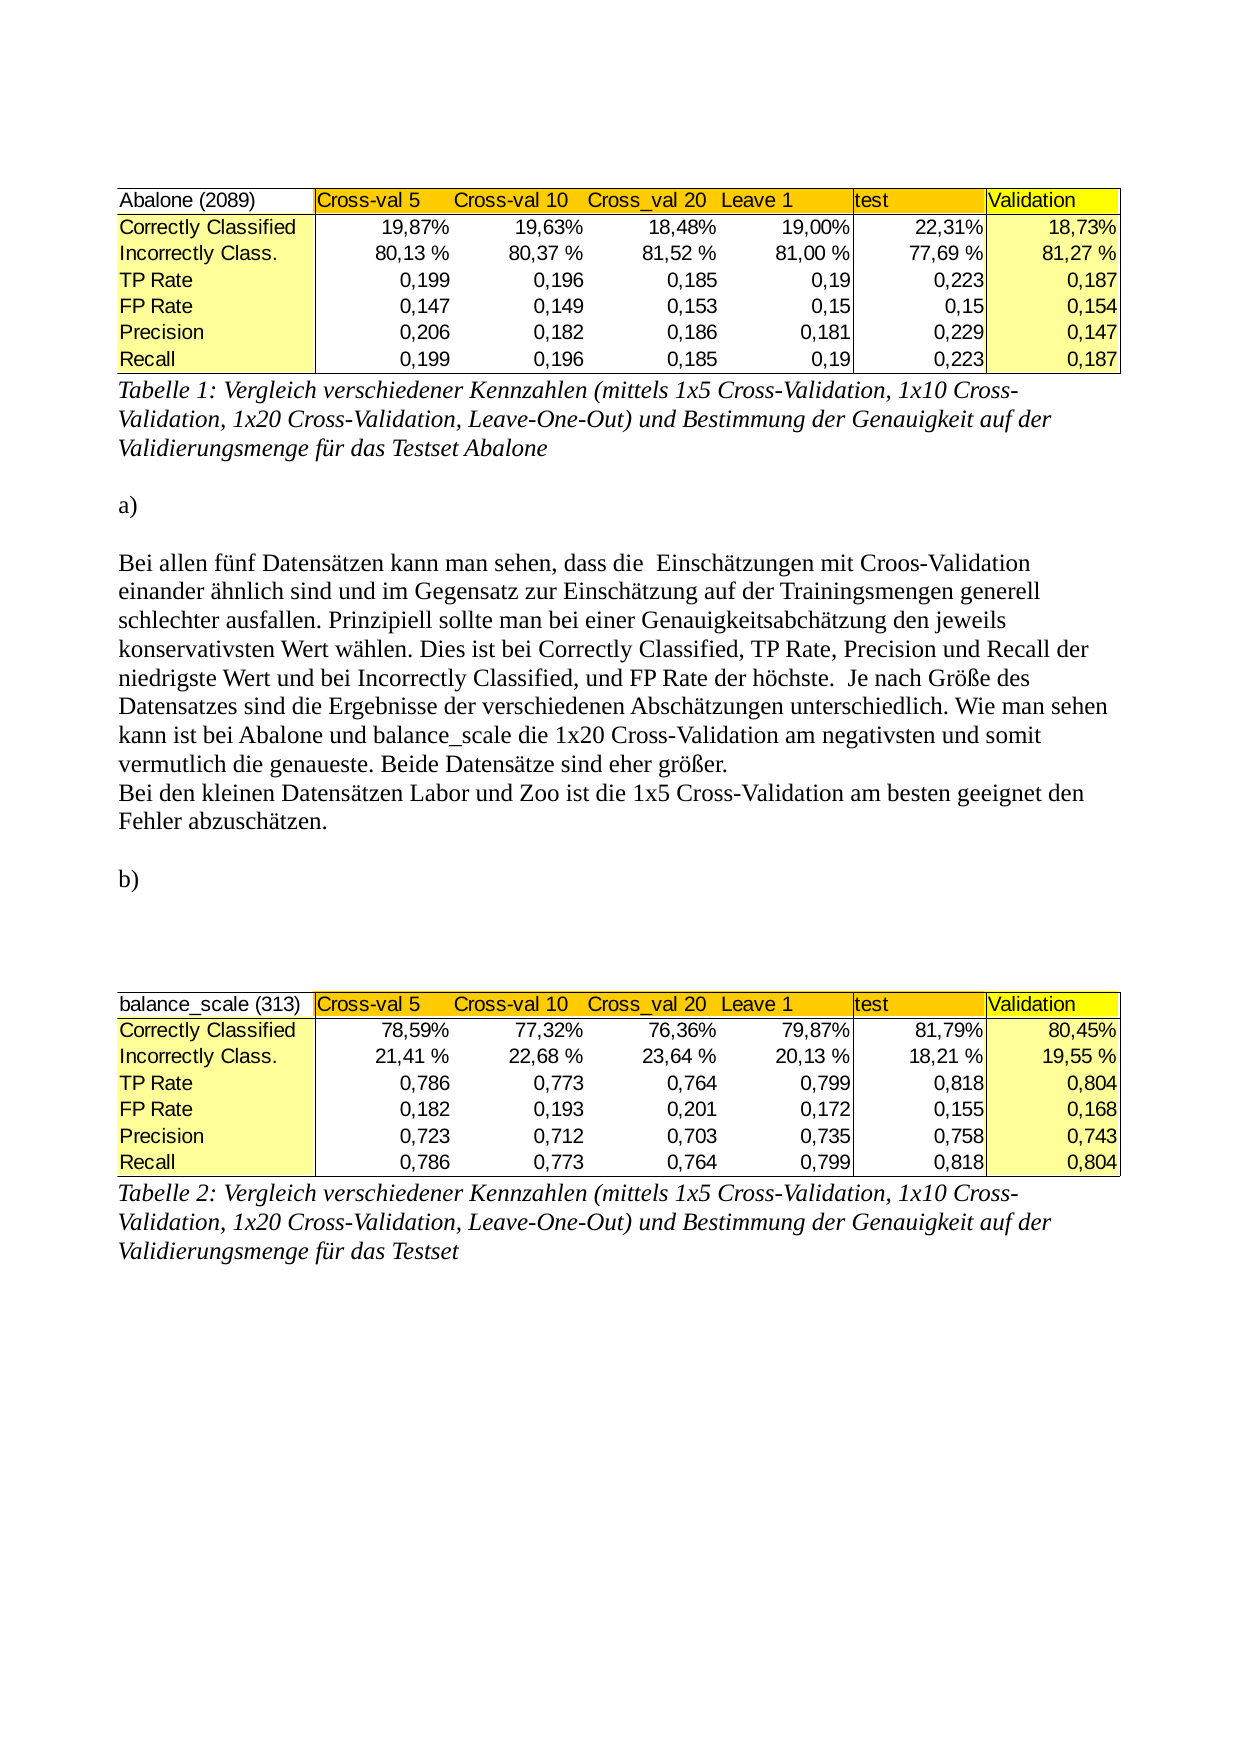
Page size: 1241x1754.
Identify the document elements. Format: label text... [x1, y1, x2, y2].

text b) [118, 864, 1122, 893]
text Bei allen fünf Datensätzen kann man sehen, dass die Einschätzungen mit Croos-Validation einander ähnlich sind und im Gegensatz zur Einschätzung auf der Trainingsmengen generell schlechter ausfallen. Prinzipiell sollte man bei einer Genauigkeitsabchätzung den jeweils konservativsten Wert wählen. Dies ist bei Correctly Classified, TP Rate, Precision und Recall der niedrigste Wert und bei Incorrectly Classified, und FP Rate der höchste. Je nach Größe des Datensatzes sind die Ergebnisse der verschiedenen Abschätzungen unterschiedlich. Wie man sehen kann ist bei Abalone und balance_scale die 1x20 Cross-Validation am negativsten und somit vermutlich die genaueste. Beide Datensätze sind eher größer. [118, 548, 1122, 778]
text Tabelle 2: Vergleich verschiedener Kennzahlen (mittels 1x5 Cross-Validation, 1x10 Cross-Validation, 1x20 Cross-Validation, Leave-One-Out) und Bestimmung der Genauigkeit auf der Validierungsmenge für das Testset [117, 991, 1123, 1264]
text a) [118, 490, 1122, 519]
text Bei den kleinen Datensätzen Labor und Zoo ist die 1x5 Cross-Validation am besten geeignet den Fehler abzuschätzen. [118, 778, 1122, 835]
text Tabelle 1: Vergleich verschiedener Kennzahlen (mittels 1x5 Cross-Validation, 1x10 Cross-Validation, 1x20 Cross-Validation, Leave-One-Out) und Bestimmung der Genauigkeit auf der Validierungsmenge für das Testset Abalone [117, 188, 1123, 461]
